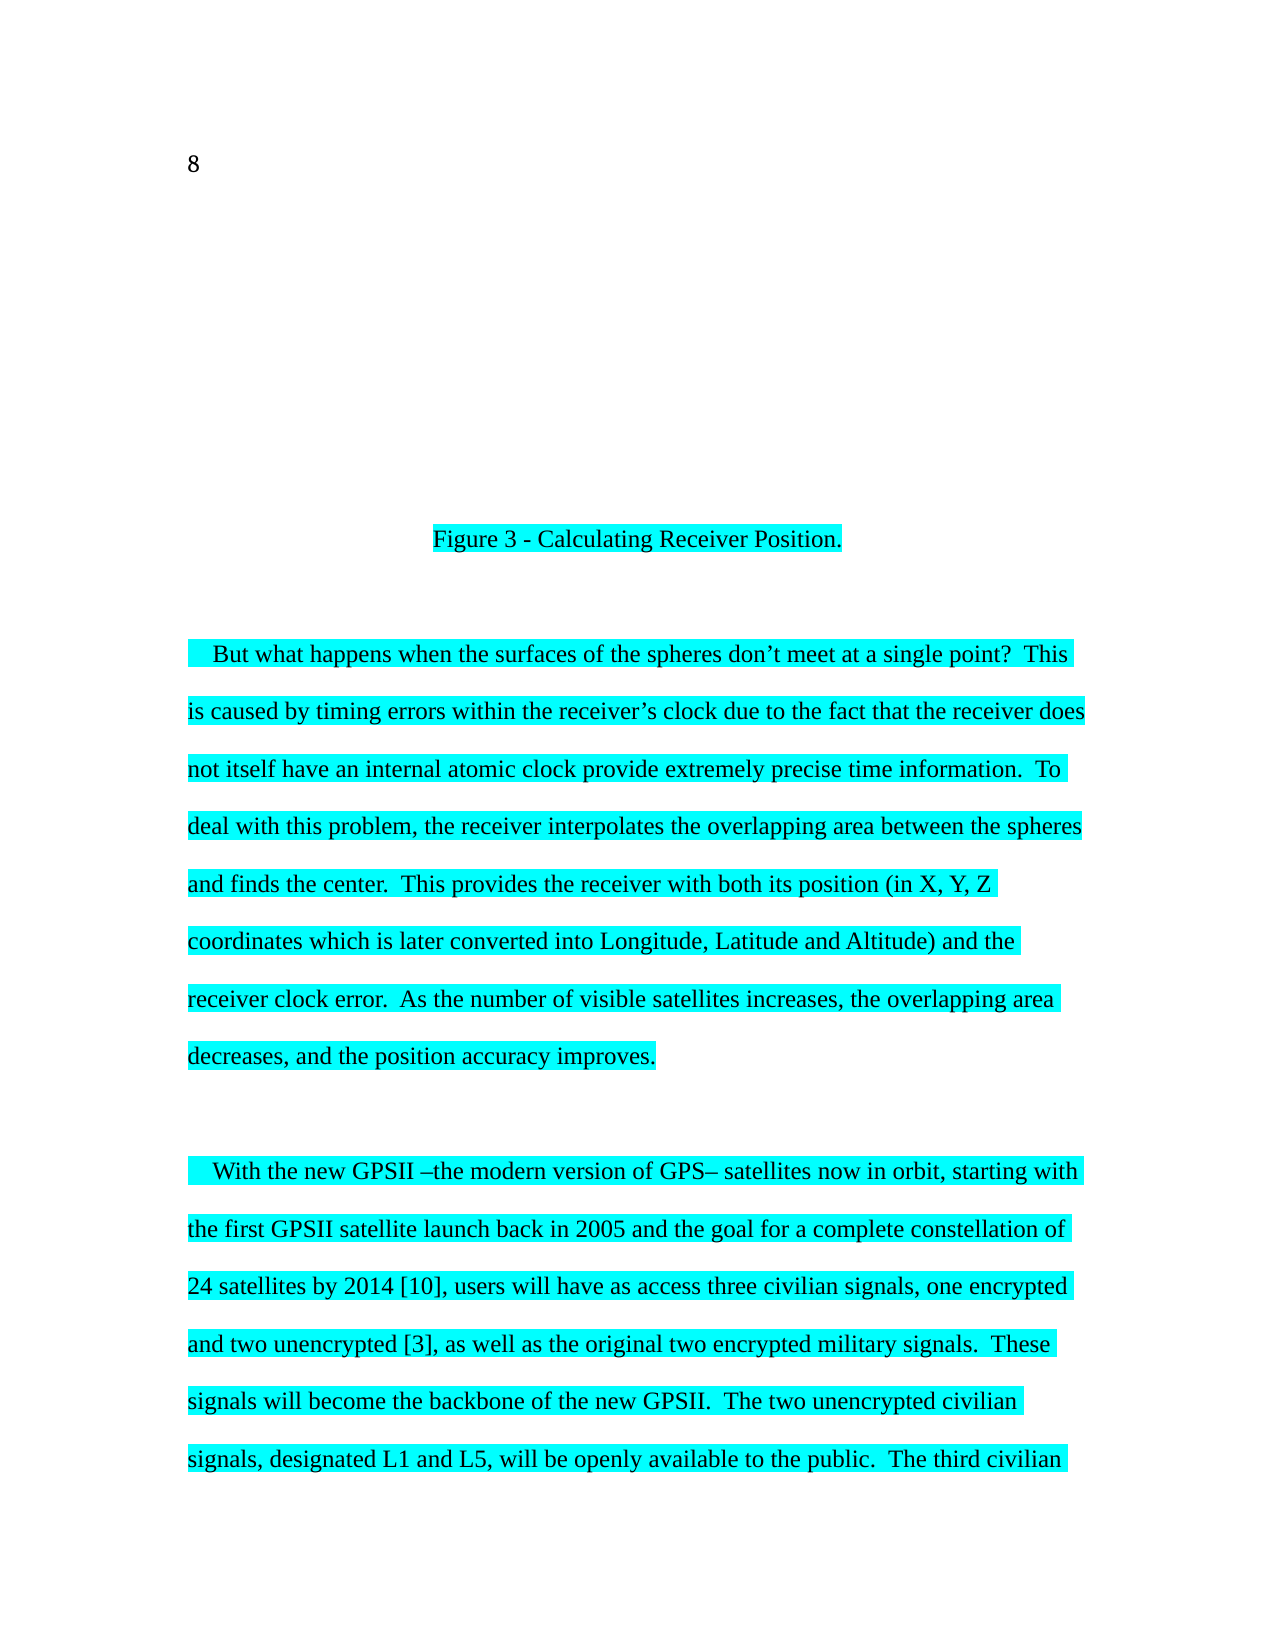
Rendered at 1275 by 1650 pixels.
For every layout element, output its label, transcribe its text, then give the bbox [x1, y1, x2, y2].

text But what happens when the surfaces of the spheres don’t meet at a single point? This is caused by timing errors within the receiver’s clock due to the fact that the receiver does not itself have an internal atomic clock provide extremely precise time information. To deal with this problem, the receiver interpolates the overlapping area between the spheres and finds the center. This provides the receiver with both its position (in X, Y, Z coordinates which is later converted into Longitude, Latitude and Altitude) and the receiver clock error. As the number of visible satellites increases, the overlapping area decreases, and the position accuracy improves. [187, 696, 1087, 1127]
text Figure 3 - Calculating Receiver Position. [187, 581, 1087, 610]
text With the new GPSII –the modern version of GPS– satellites now in orbit, starting with the first GPSII satellite launch back in 2005 and the goal for a complete constellation of 24 satellites by 2014 [10], users will have as access three civilian signals, one encrypted and two unencrypted [3], as well as the original two encrypted military signals. These signals will become the backbone of the new GPSII. The two unencrypted civilian signals, designated L1 and L5, will be openly available to the public. The third civilian signal, L2, will consist of a signal specifically tailored for commercial applications, resulting in higher accuracy and acquisition speed. [10] As with the original GPS signals, the two new civilian signals that most people will rely on will remain unencrypted and unauthenticated, leaving them still open to “spoofing”, i.e., the malicious sending of false position and/or timing information. [187, 1214, 1087, 1472]
